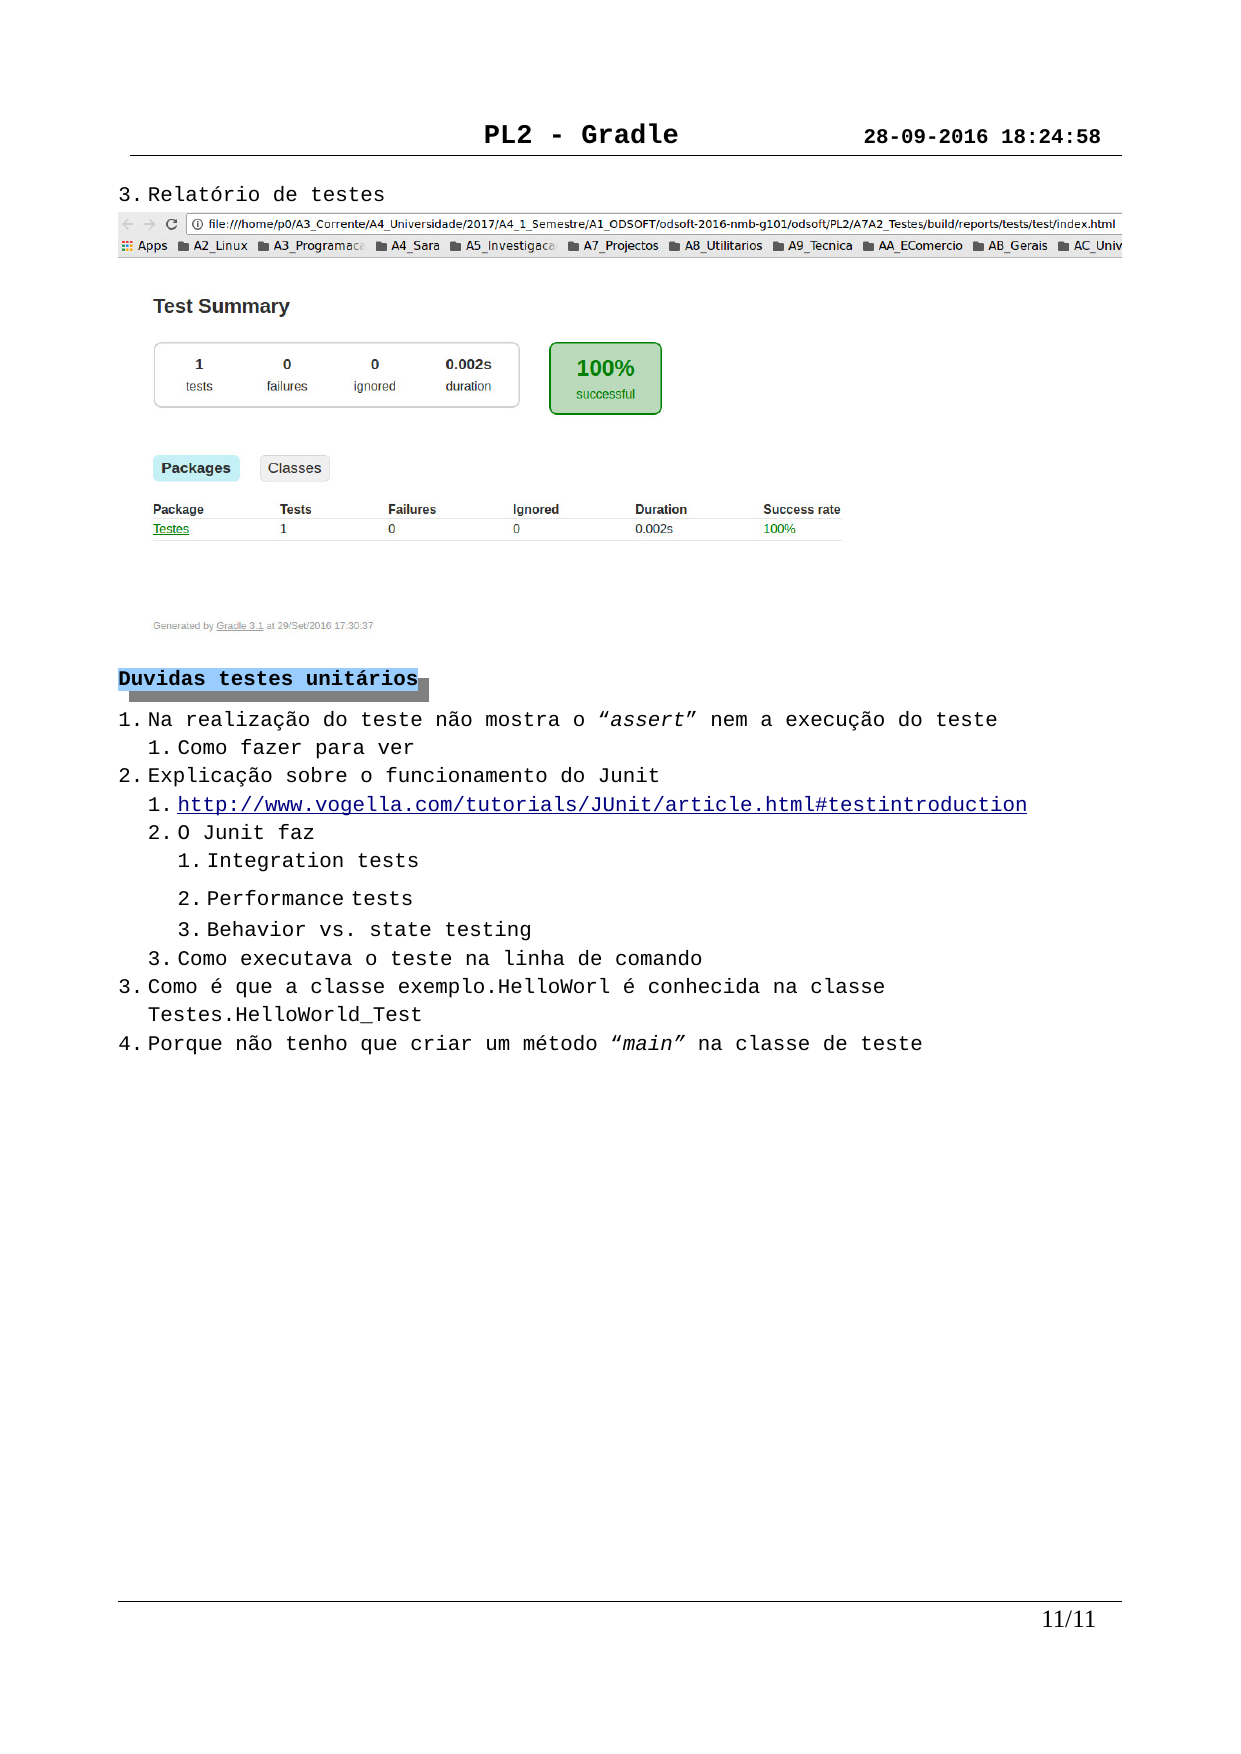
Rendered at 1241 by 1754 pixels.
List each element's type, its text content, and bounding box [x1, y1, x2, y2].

list http://www.vogella.com/tutorials/JUnit/article.html#testintroduction [148, 794, 1122, 817]
list Relatório de testes [118, 184, 1122, 208]
list Explicação sobre o funcionamento do Junit [118, 765, 1122, 789]
list Como fazer para ver [148, 737, 1122, 761]
list Behavior vs. state testing [177, 919, 1122, 943]
list Na realização do teste não mostra o “assert” nem a execução do teste [118, 709, 1122, 732]
list Como executava o teste na linha de comando [148, 948, 1122, 971]
picture [118, 212, 1123, 657]
list Performance tests [177, 879, 1122, 913]
list Integration tests [177, 850, 1122, 874]
list Como é que a classe exemplo.HelloWorl é conhecida na classe Testes.HelloWorld_Test [118, 976, 1122, 1028]
list O Junit faz [148, 822, 1122, 846]
subtitle Duvidas testes unitários [418, 668, 1122, 702]
list Porque não tenho que criar um método “main” na classe de teste [118, 1033, 1122, 1056]
